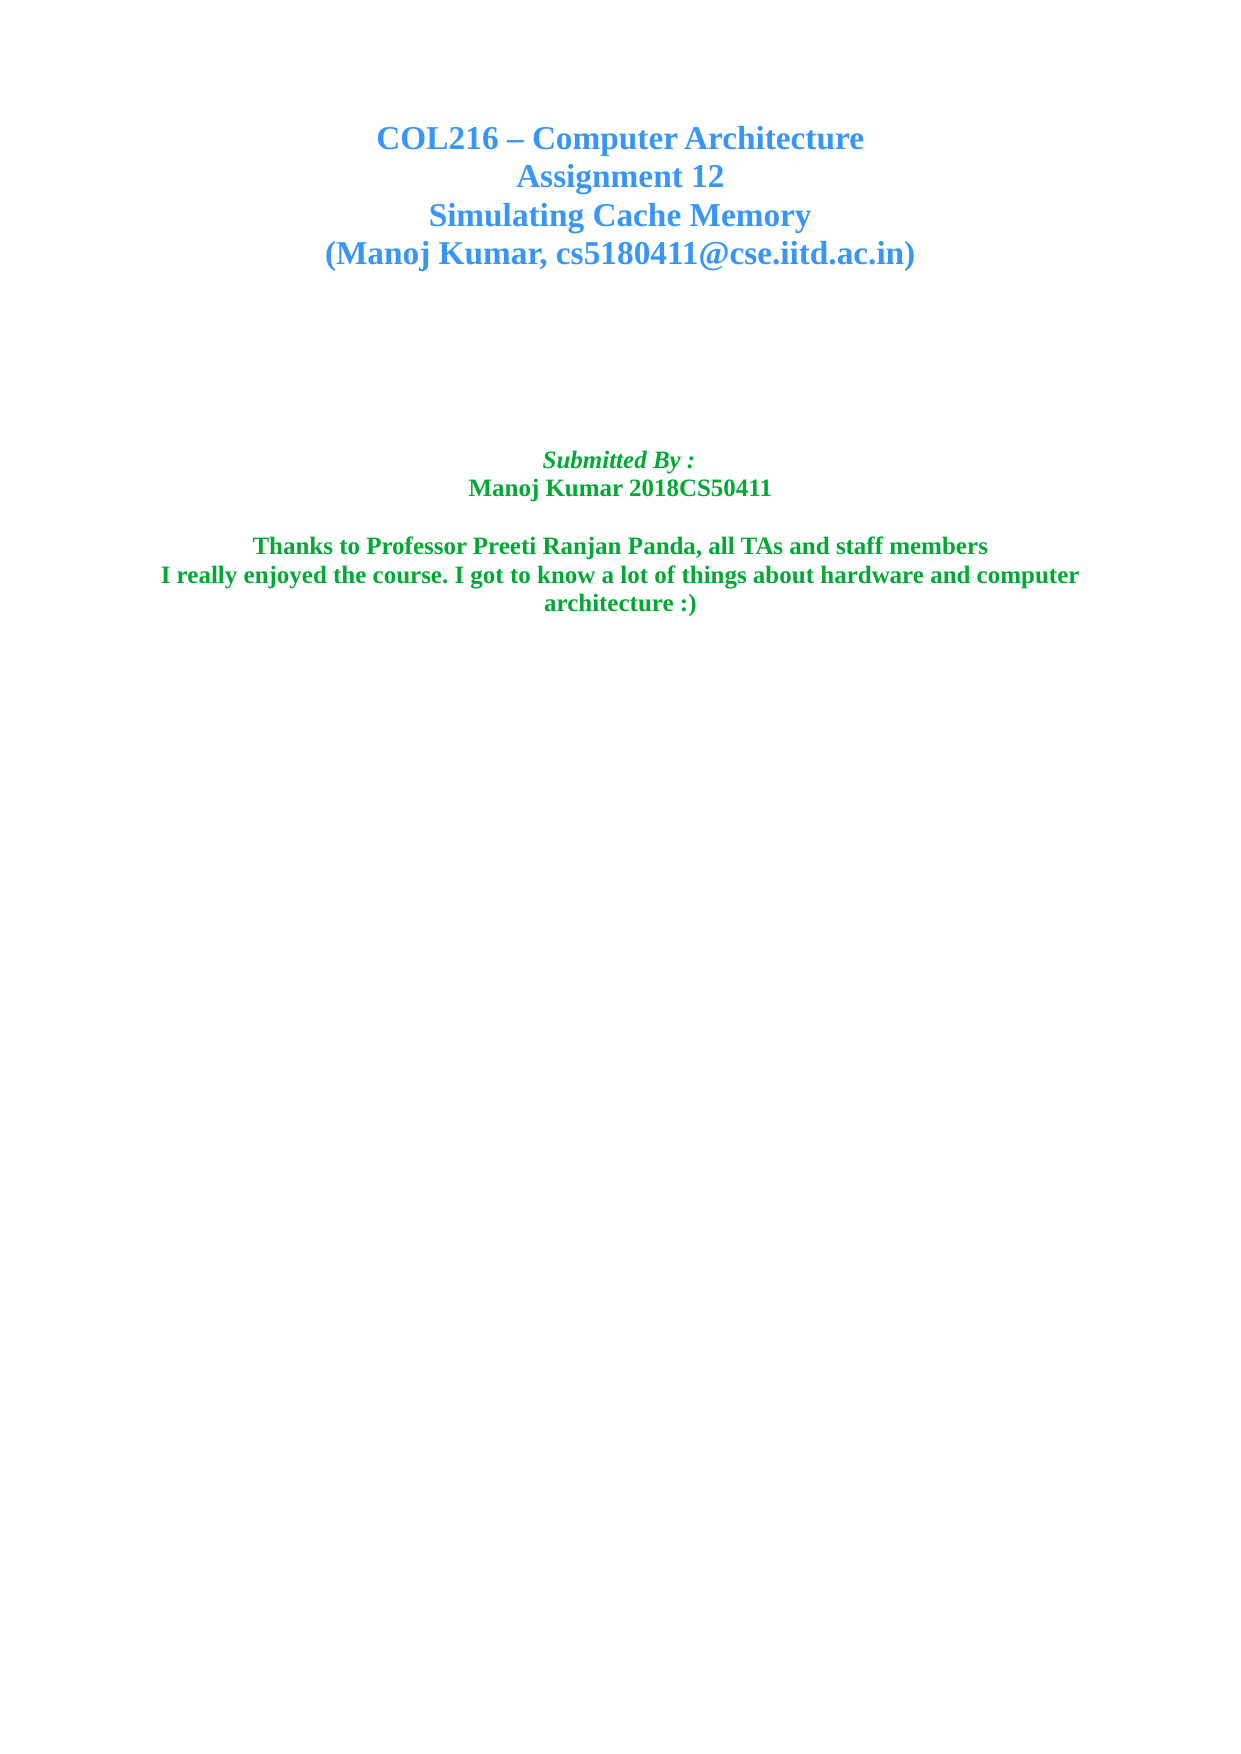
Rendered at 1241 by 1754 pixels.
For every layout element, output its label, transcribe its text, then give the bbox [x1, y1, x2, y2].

text Manoj Kumar 2018CS50411 [118, 473, 1122, 502]
text Thanks to Professor Preeti Ranjan Panda, all TAs and staff members [118, 531, 1122, 560]
text I really enjoyed the course. I got to know a lot of things about hardware and computer architecture :) [118, 560, 1122, 617]
text Submitted By : [118, 445, 1122, 473]
